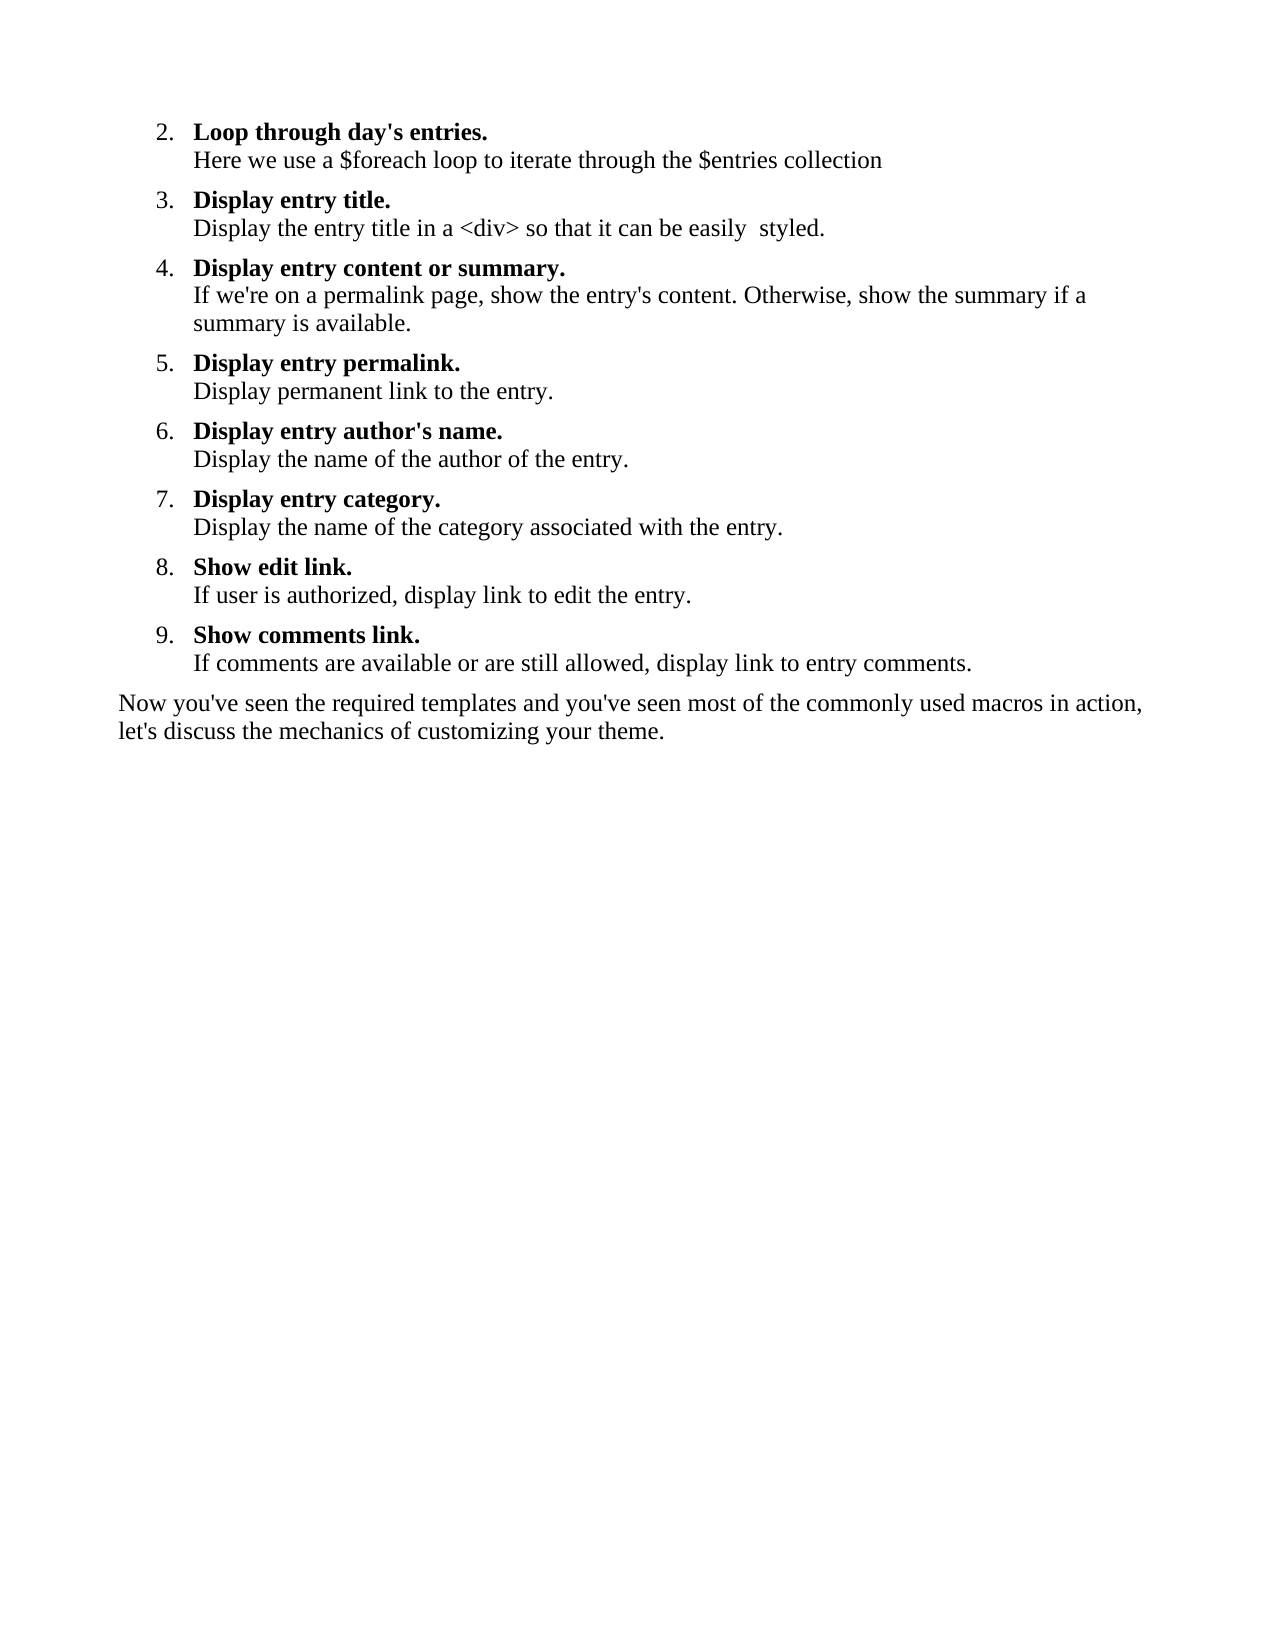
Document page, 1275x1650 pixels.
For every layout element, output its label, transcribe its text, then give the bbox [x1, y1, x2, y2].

list Display entry content or summary. If we're on a permalink page, show the entry's content. Otherwise, show the summary if a summary is available. [156, 254, 1157, 337]
list Loop through day's entries. Here we use a $foreach loop to iterate through the $entries collection [156, 118, 1157, 173]
list Display entry author's name. Display the name of the author of the entry. [156, 417, 1157, 473]
text Now you've seen the required templates and you've seen most of the commonly used macros in action, let's discuss the mechanics of customizing your theme. [118, 689, 1157, 744]
list Display entry title. Display the entry title in a <div> so that it can be easily styled. [156, 186, 1157, 241]
list Show edit link. If user is authorized, display link to edit the entry. [156, 553, 1157, 609]
list Show comments link. If comments are available or are still allowed, display link to entry comments. [156, 621, 1157, 677]
list Display entry permalink. Display permanent link to the entry. [156, 349, 1157, 405]
list Display entry category. Display the name of the category associated with the entry. [156, 485, 1157, 541]
